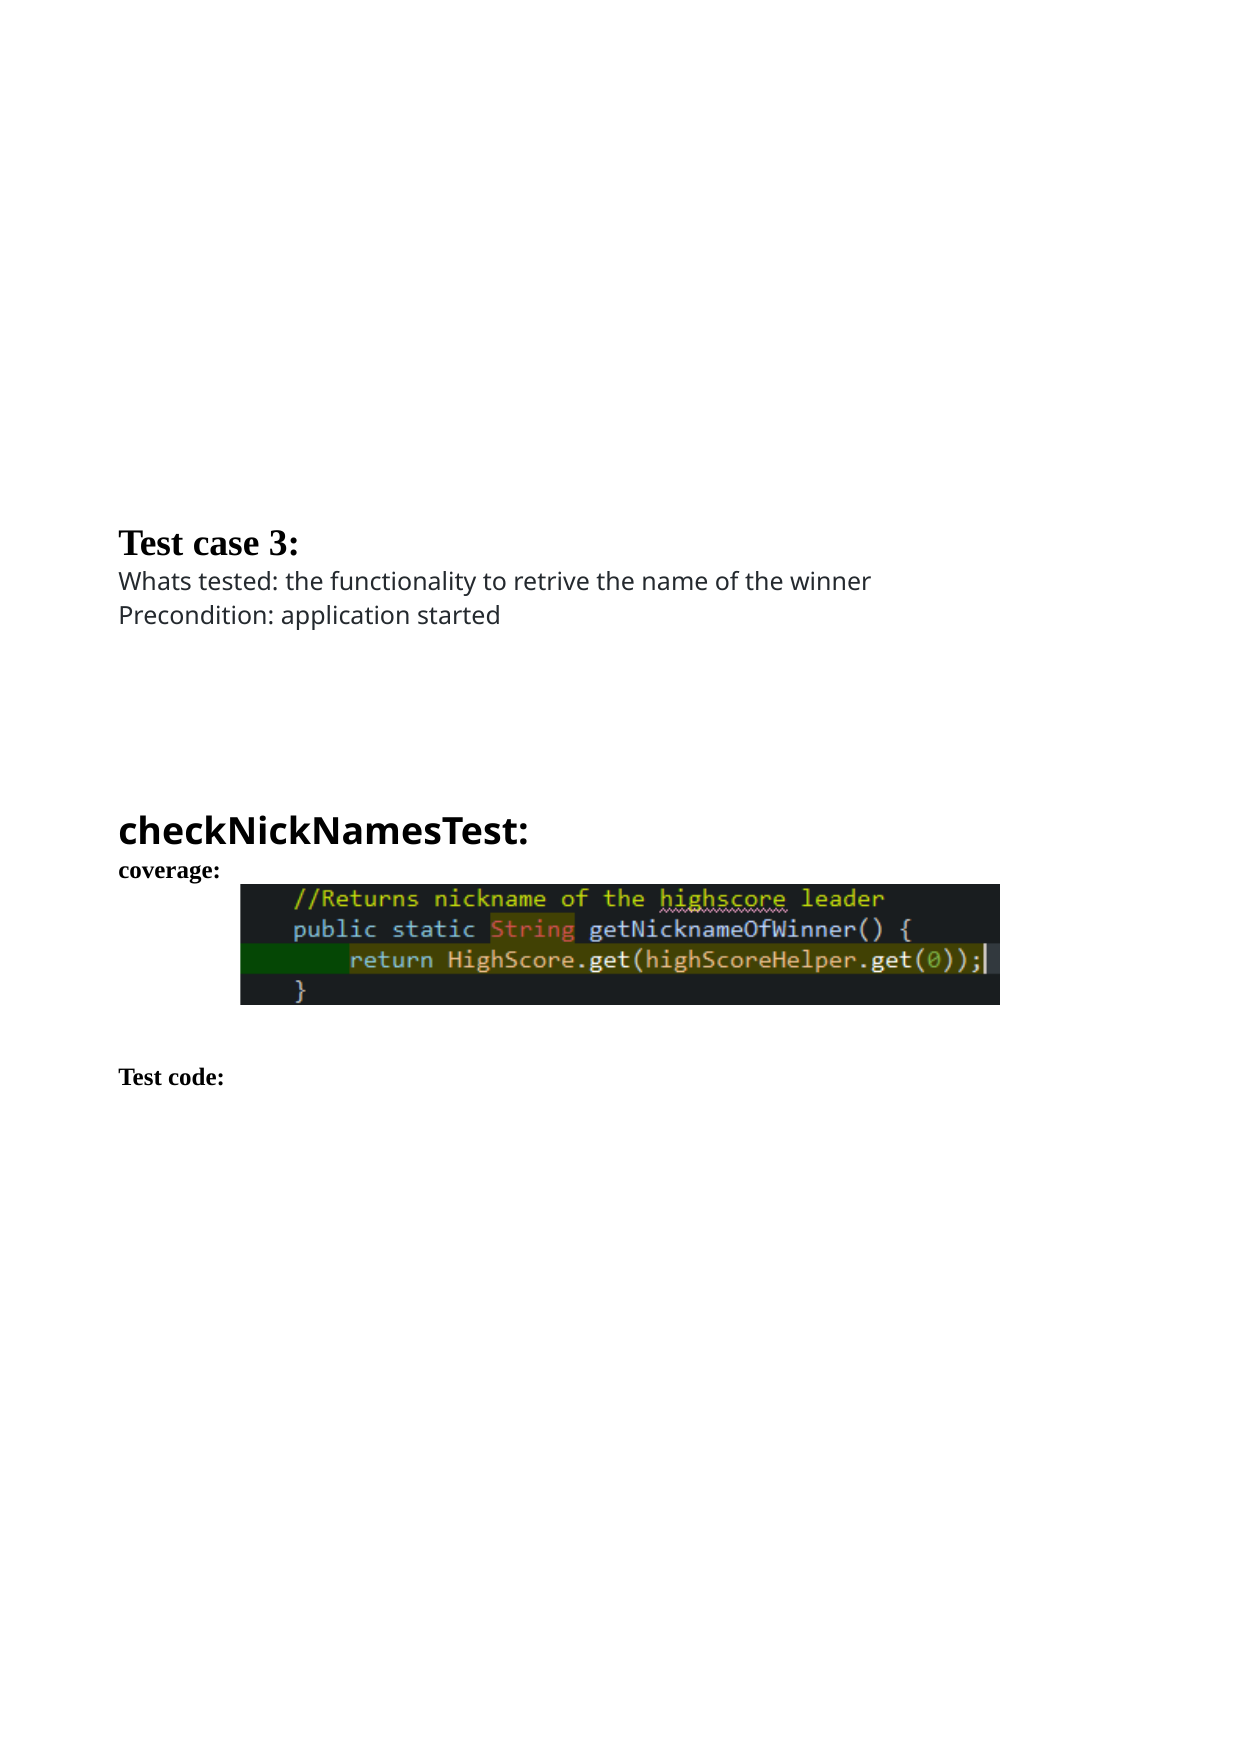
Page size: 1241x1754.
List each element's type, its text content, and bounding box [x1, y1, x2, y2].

text Test case 3: Whats tested: the functionality to retrive the name of the winner [118, 521, 1122, 598]
text checkNickNamesTest: [118, 804, 1122, 855]
text Precondition: application started [118, 598, 1122, 632]
text Test code: [118, 1062, 1122, 1091]
text coverage: [118, 855, 1122, 884]
